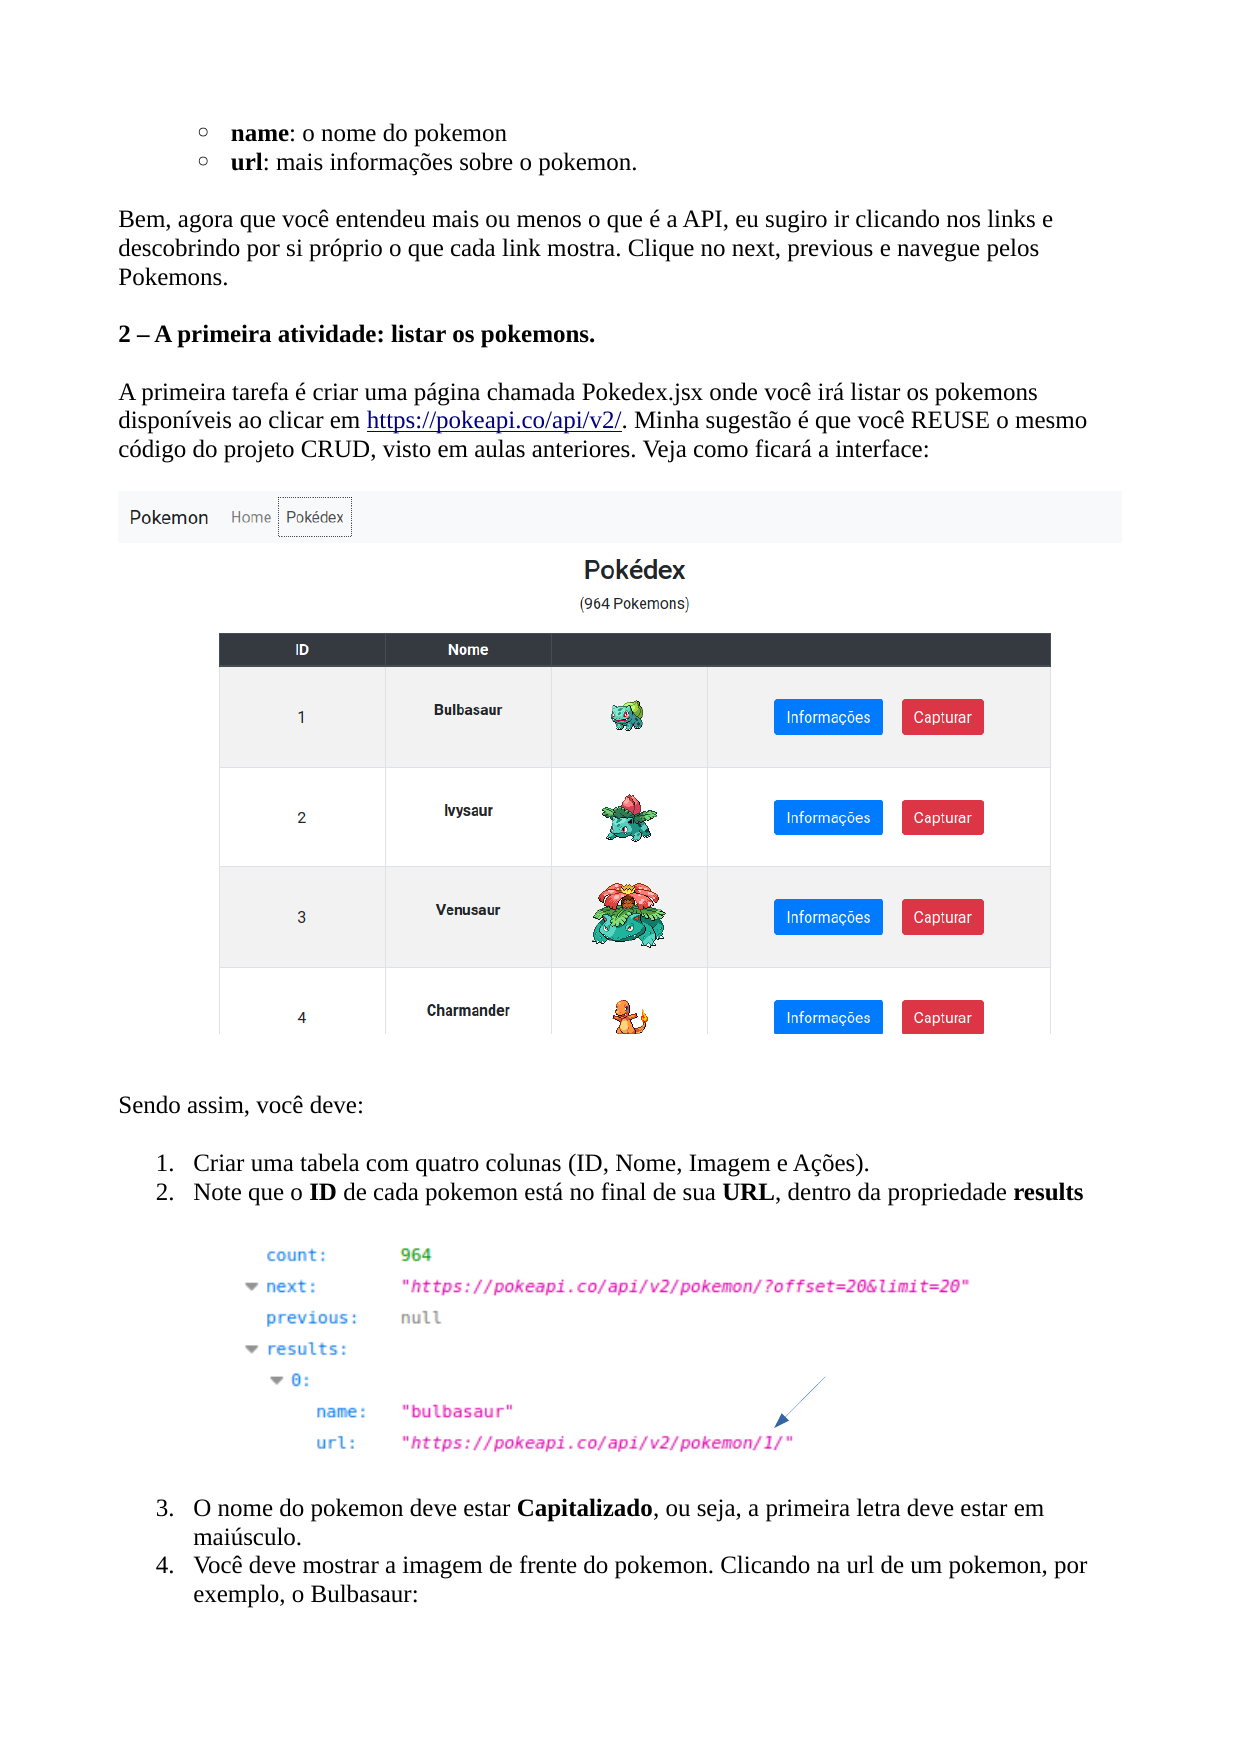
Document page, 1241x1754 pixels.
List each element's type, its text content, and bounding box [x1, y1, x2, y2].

text A primeira tarefa é criar uma página chamada Pokedex.jsx onde você irá listar os pokemons disponíveis ao clicar em https://pokeapi.co/api/v2/. Minha sugestão é que você REUSE o mesmo código do projeto CRUD, visto em aulas anteriores. Veja como ficará a interface: [118, 377, 1122, 463]
picture [118, 491, 1123, 1034]
text Bem, agora que você entendeu mais ou menos o que é a API, eu sugiro ir clicando nos links e descobrindo por si próprio o que cada link mostra. Clique no next, previous e navegue pelos Pokemons. [118, 204, 1122, 291]
text 2 – A primeira atividade: listar os pokemons. [118, 319, 1122, 348]
list O nome do pokemon deve estar Capitalizado, ou seja, a primeira letra deve estar em maiúsculo. [156, 1493, 1122, 1551]
list Você deve mostrar a imagem de frente do pokemon. Clicando na url de um pokemon, por exemplo, o Bulbasaur: [156, 1551, 1122, 1608]
list url: mais informações sobre o pokemon. [193, 147, 1122, 176]
list Criar uma tabela com quatro colunas (ID, Nome, Imagem e Ações). [156, 1148, 1122, 1177]
list Note que o ID de cada pokemon está no final de sua URL, dentro da propriedade results [156, 1177, 1122, 1206]
picture [242, 1244, 999, 1463]
text Sendo assim, você deve: [118, 1091, 1122, 1119]
list name: o nome do pokemon [193, 118, 1122, 147]
